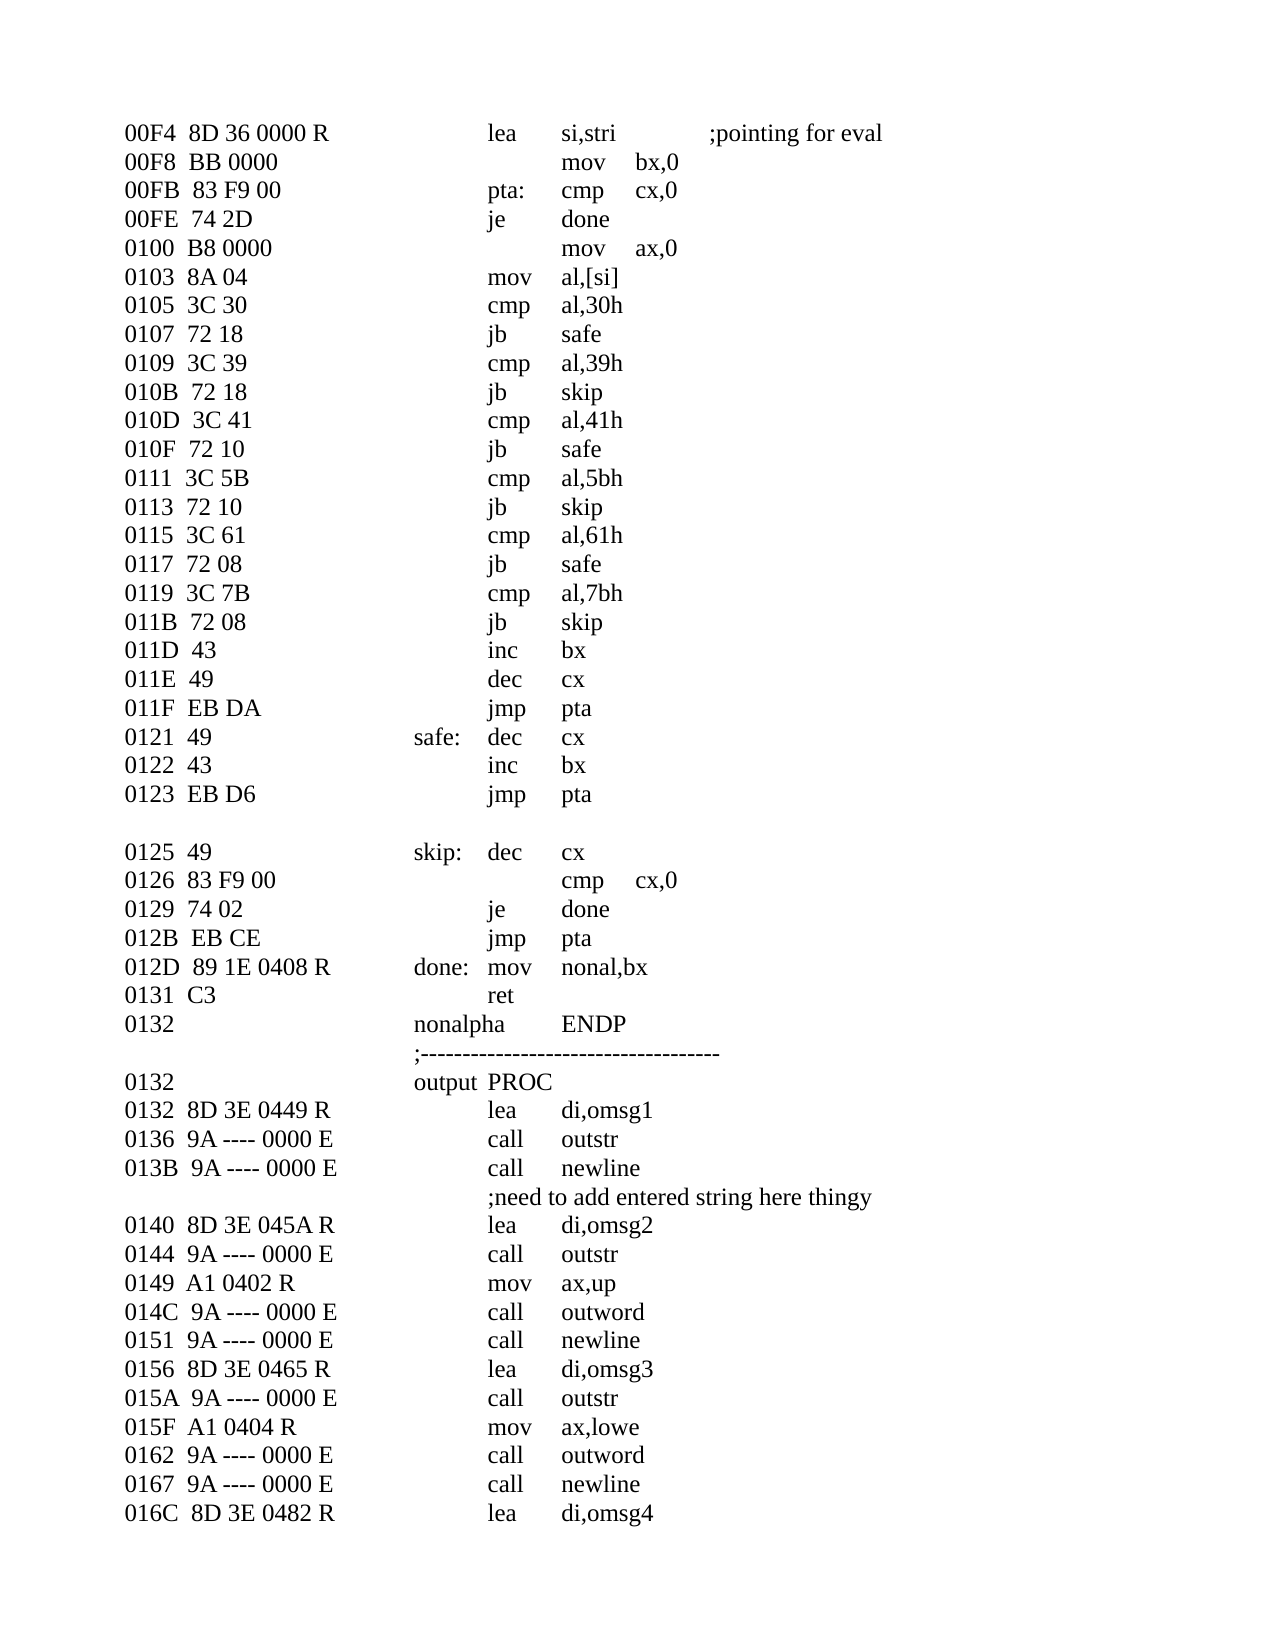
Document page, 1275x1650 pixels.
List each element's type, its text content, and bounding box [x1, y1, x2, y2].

text ;need to add entered string here thingy [118, 1182, 1157, 1211]
text 0136 9A ---- 0000 E call outstr [118, 1124, 1157, 1153]
text 0103 8A 04 mov al,[si] [118, 262, 1157, 291]
text 0149 A1 0402 R mov ax,up [118, 1268, 1157, 1297]
text 0126 83 F9 00 cmp cx,0 [118, 866, 1157, 894]
text 0105 3C 30 cmp al,30h [118, 291, 1157, 319]
text 0132 output PROC [118, 1067, 1157, 1096]
text 015A 9A ---- 0000 E call outstr [118, 1383, 1157, 1412]
text 0129 74 02 je done [118, 894, 1157, 923]
text 011D 43 inc bx [118, 636, 1157, 664]
text 012B EB CE jmp pta [118, 923, 1157, 952]
text 014C 9A ---- 0000 E call outword [118, 1297, 1157, 1326]
text 011E 49 dec cx [118, 664, 1157, 693]
text 0162 9A ---- 0000 E call outword [118, 1441, 1157, 1469]
text 011B 72 08 jb skip [118, 607, 1157, 636]
text 00FB 83 F9 00 pta: cmp cx,0 [118, 176, 1157, 204]
text 0121 49 safe: dec cx [118, 722, 1157, 751]
text 00F4 8D 36 0000 R lea si,stri ;pointing for eval [118, 118, 1157, 147]
text 010F 72 10 jb safe [118, 434, 1157, 463]
text 0144 9A ---- 0000 E call outstr [118, 1239, 1157, 1268]
text 0107 72 18 jb safe [118, 319, 1157, 348]
text 0131 C3 ret [118, 981, 1157, 1009]
text 0113 72 10 jb skip [118, 492, 1157, 521]
text 0167 9A ---- 0000 E call newline [118, 1469, 1157, 1498]
text 010D 3C 41 cmp al,41h [118, 406, 1157, 434]
text 0117 72 08 jb safe [118, 549, 1157, 578]
text 0100 B8 0000 mov ax,0 [118, 233, 1157, 262]
text 0132 8D 3E 0449 R lea di,omsg1 [118, 1096, 1157, 1124]
text 013B 9A ---- 0000 E call newline [118, 1153, 1157, 1182]
text 0132 nonalpha ENDP [118, 1009, 1157, 1038]
text 015F A1 0404 R mov ax,lowe [118, 1412, 1157, 1441]
text 012D 89 1E 0408 R done: mov nonal,bx [118, 952, 1157, 981]
text 0119 3C 7B cmp al,7bh [118, 578, 1157, 607]
text 010B 72 18 jb skip [118, 377, 1157, 406]
text 00FE 74 2D je done [118, 204, 1157, 233]
text 0125 49 skip: dec cx [118, 837, 1157, 866]
text 0109 3C 39 cmp al,39h [118, 348, 1157, 377]
text 0111 3C 5B cmp al,5bh [118, 463, 1157, 492]
text 00F8 BB 0000 mov bx,0 [118, 147, 1157, 176]
text 0115 3C 61 cmp al,61h [118, 521, 1157, 549]
text 0140 8D 3E 045A R lea di,omsg2 [118, 1211, 1157, 1239]
text 011F EB DA jmp pta [118, 693, 1157, 722]
text 0156 8D 3E 0465 R lea di,omsg3 [118, 1354, 1157, 1383]
text ;------------------------------------ [118, 1038, 1157, 1067]
text 016C 8D 3E 0482 R lea di,omsg4 [118, 1498, 1157, 1527]
text 0151 9A ---- 0000 E call newline [118, 1326, 1157, 1354]
text 0123 EB D6 jmp pta [118, 779, 1157, 808]
text 0122 43 inc bx [118, 751, 1157, 779]
